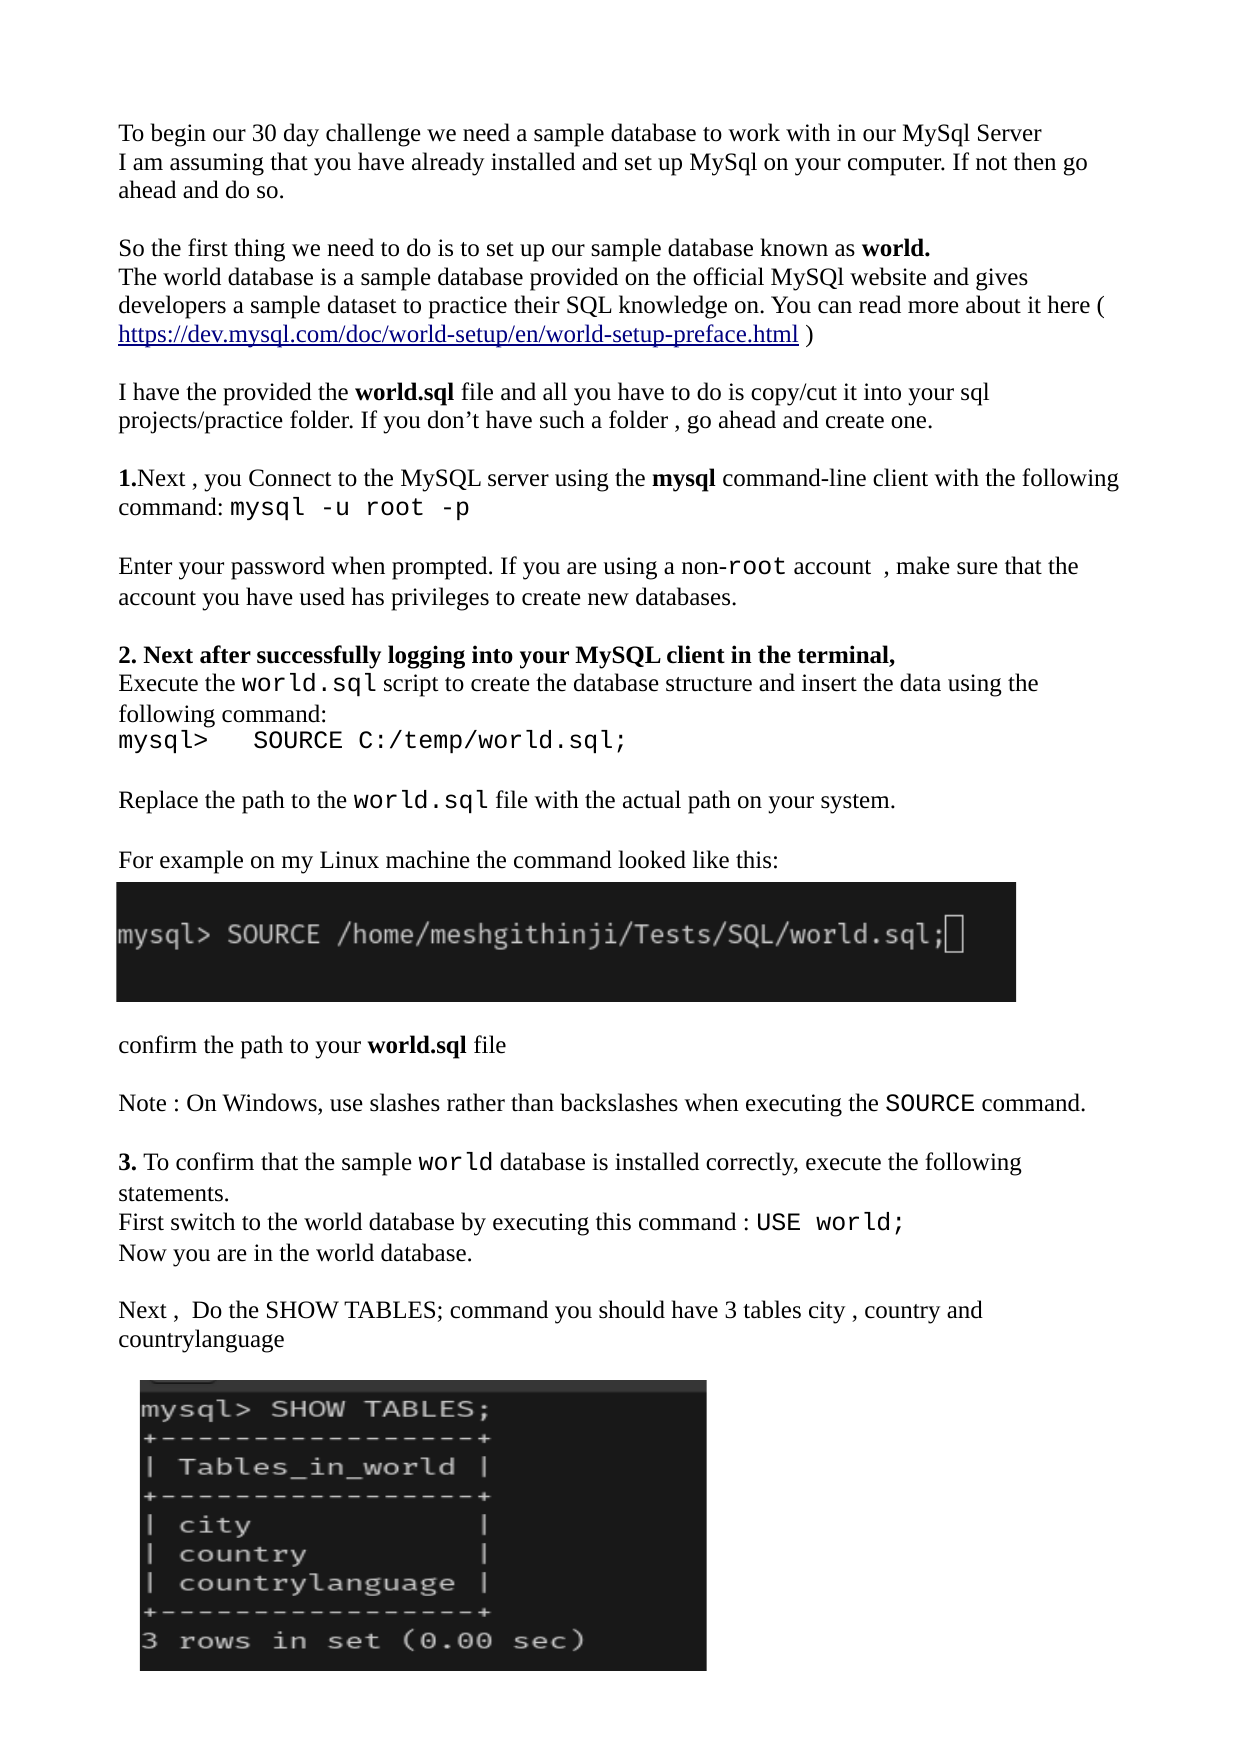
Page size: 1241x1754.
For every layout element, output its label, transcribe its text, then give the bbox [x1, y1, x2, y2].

text 3. To confirm that the sample world database is installed correctly, execute the following statements. First switch to the world database by executing this command : USE world; [118, 1147, 1122, 1238]
text For example on my Linux machine the command looked like this: [118, 845, 1122, 1030]
text Note : On Windows, use slashes rather than backslashes when executing the SOURCE command. [118, 1088, 1122, 1119]
text So the first thing we need to do is to set up our sample database known as world. The world database is a sample database provided on the official MySQl website and gives developers a sample dataset to practice their SQL knowledge on. You can read more about it here ( https://dev.mysql.com/doc/world-setup/en/world-setup-preface.html ) [118, 233, 1122, 348]
text Replace the path to the world.sql file with the actual path on your system. [118, 756, 1122, 816]
text 1.Next , you Connect to the MySQL server using the mysql command-line client with the following command: mysql -u root -p [118, 463, 1122, 523]
text I am assuming that you have already installed and set up MySql on your computer. If not then go ahead and do so. [118, 147, 1122, 204]
picture [139, 1380, 707, 1671]
text confirm the path to your world.sql file [118, 1030, 1122, 1059]
text I have the provided the world.sql file and all you have to do is copy/cut it into your sql projects/practice folder. If you don’t have such a folder , go ahead and create one. [118, 377, 1122, 434]
text To begin our 30 day challenge we need a sample database to work with in our MySql Server [118, 118, 1122, 147]
text Enter your password when prompted. If you are using a non-root account , make sure that the account you have used has privileges to create new databases. [118, 551, 1122, 611]
text Now you are in the world database. Next , Do the SHOW TABLES; command you should have 3 tables city , country and countrylanguage [118, 1238, 1122, 1353]
text 2. Next after successfully logging into your MySQL client in the terminal, Execute the world.sql script to create the database structure and insert the data using the following command: mysql> SOURCE C:/temp/world.sql; [118, 640, 1122, 756]
picture [116, 882, 1017, 1002]
